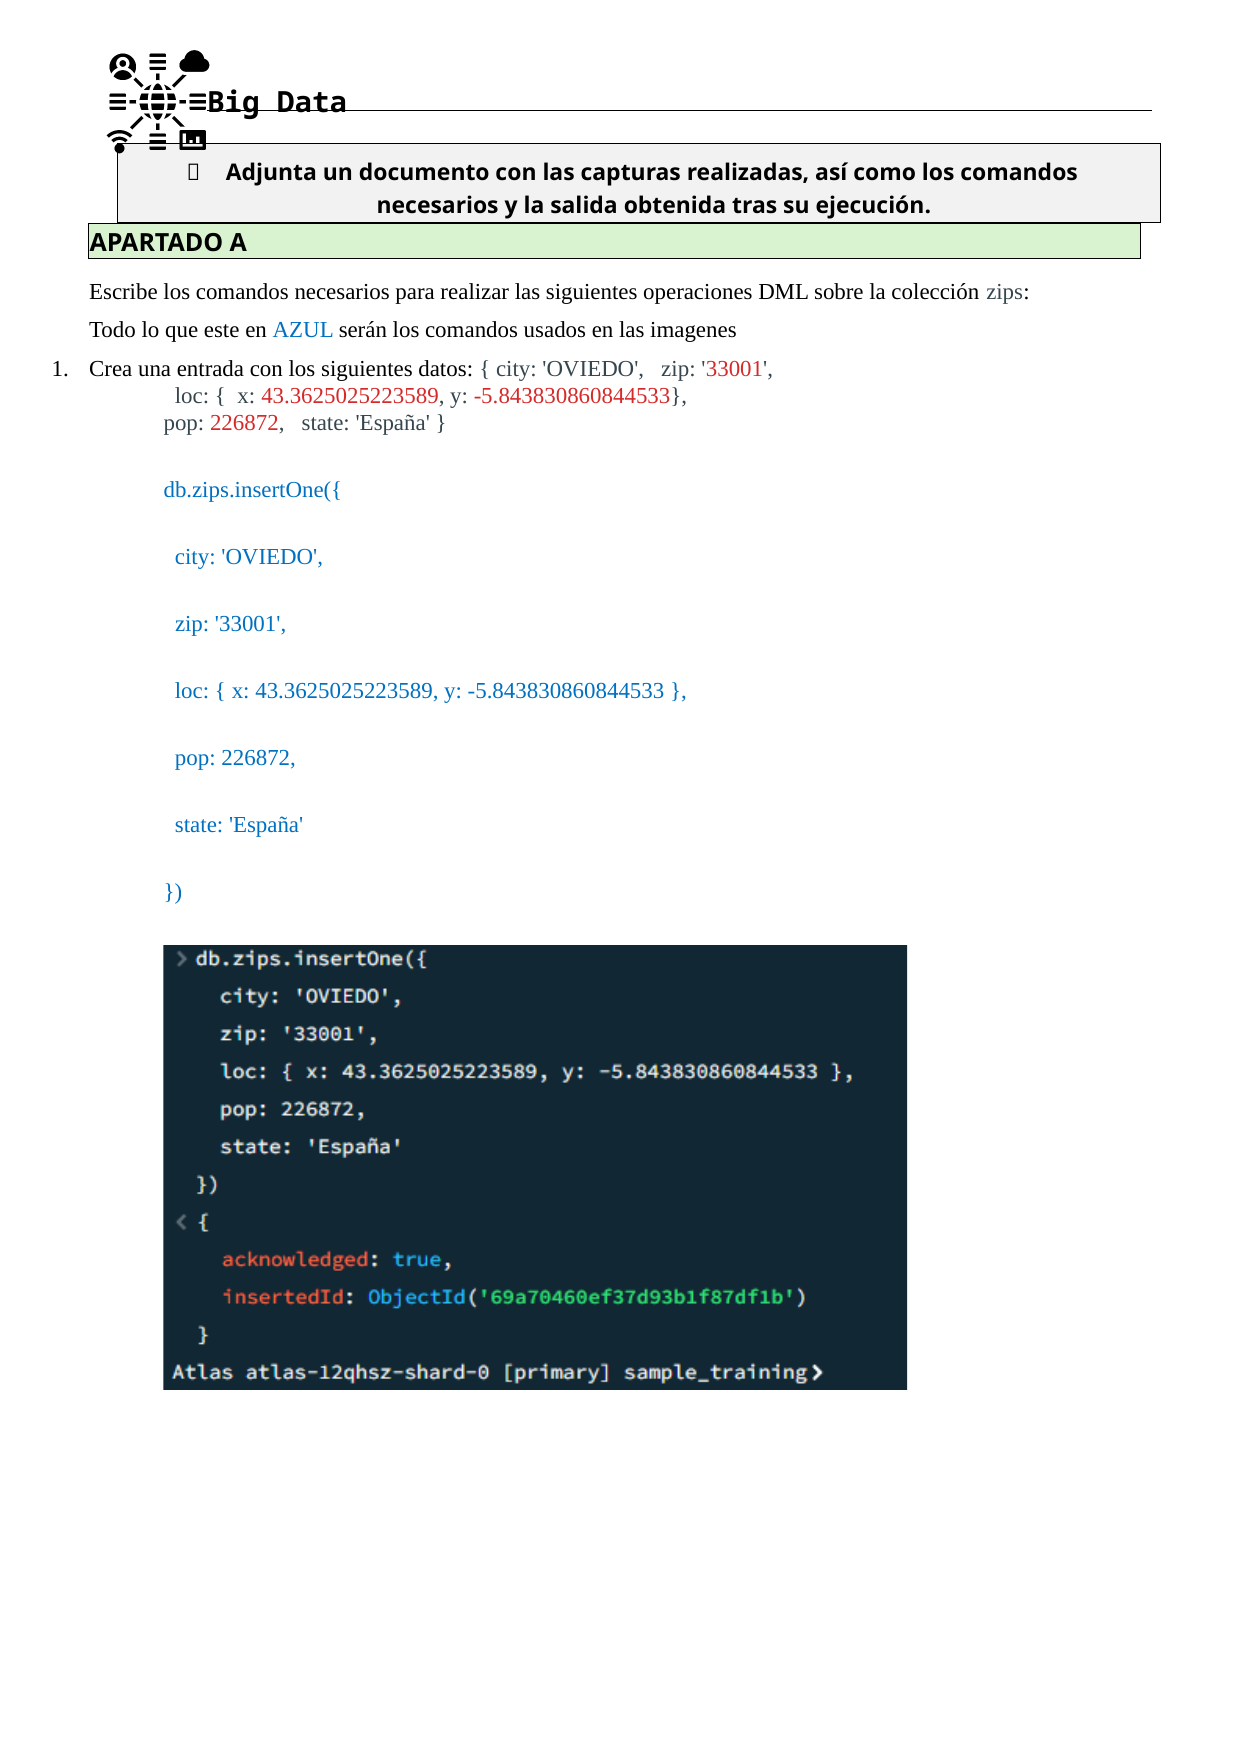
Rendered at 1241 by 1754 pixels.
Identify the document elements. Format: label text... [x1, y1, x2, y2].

text pop: 226872, [163, 744, 689, 771]
text state: 'España' [163, 811, 689, 838]
text loc: { x: 43.3625025223589, y: -5.843830860844533 }, [163, 677, 689, 703]
text Escribe los comandos necesarios para realizar las siguientes operaciones DML sobre la colección zips: [89, 278, 1141, 304]
list Crea una entrada con los siguientes datos: { city: 'OVIEDO', zip: '33001', [51, 355, 1141, 381]
table_header Adjunta un documento con las capturas realizadas, así como los comandos necesarios y la salida obtenida tras su ejecución. [226, 144, 1160, 222]
table_header  [118, 144, 226, 222]
text zip: '33001', [163, 610, 689, 636]
text city: 'OVIEDO', [163, 543, 689, 569]
text loc: { x: 43.3625025223589, y: -5.843830860844533}, pop: 226872, state: 'España' } [163, 382, 689, 435]
text Todo lo que este en AZUL serán los comandos usados en las imagenes [89, 316, 1141, 343]
text }) [163, 878, 689, 905]
text db.zips.insertOne({ [163, 476, 689, 502]
subtitle APARTADO A [89, 224, 1140, 258]
